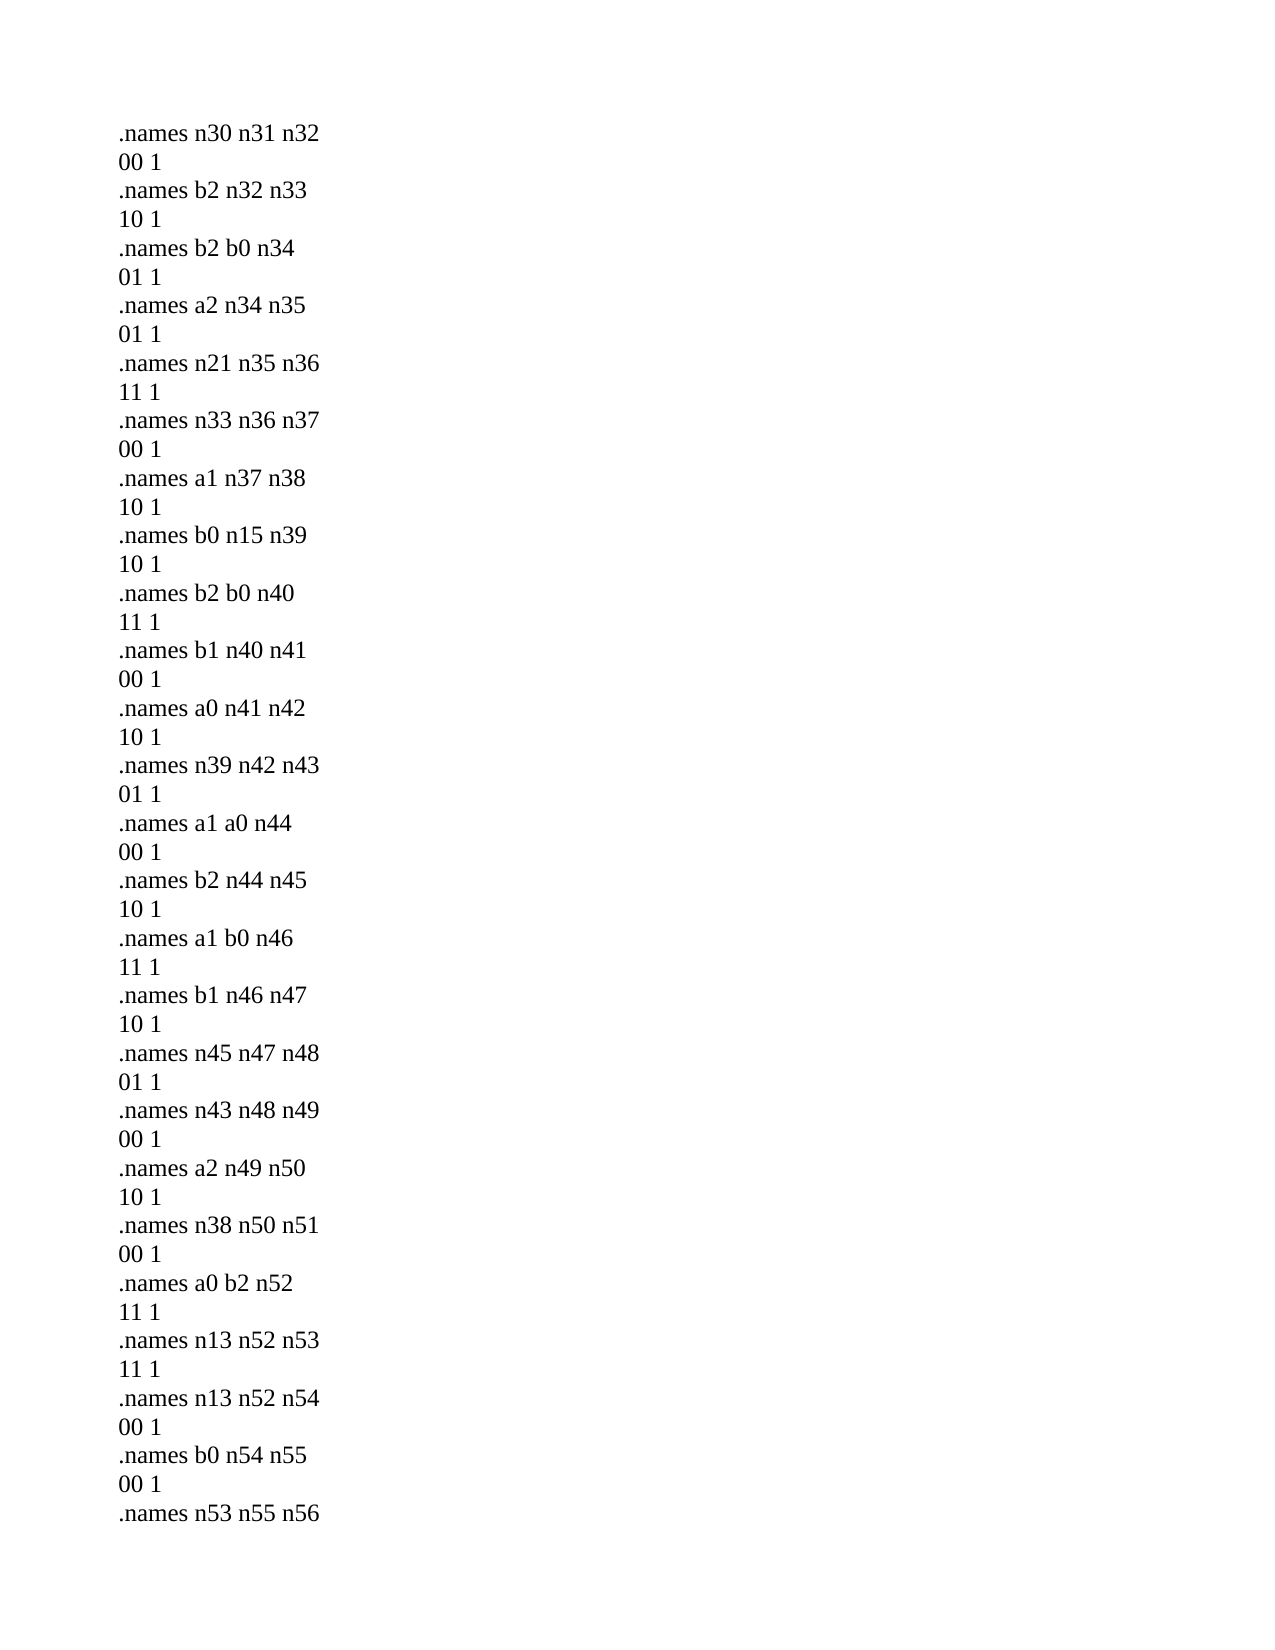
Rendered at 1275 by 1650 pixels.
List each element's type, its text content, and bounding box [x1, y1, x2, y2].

text 01 1 [118, 319, 1157, 348]
text .names n39 n42 n43 [118, 751, 1157, 779]
text 10 1 [118, 204, 1157, 233]
text .names n33 n36 n37 [118, 406, 1157, 434]
text 00 1 [118, 1239, 1157, 1268]
text .names b0 n15 n39 [118, 521, 1157, 549]
text 01 1 [118, 262, 1157, 291]
text 00 1 [118, 1124, 1157, 1153]
text .names a1 b0 n46 [118, 923, 1157, 952]
text .names n13 n52 n54 [118, 1383, 1157, 1412]
text 11 1 [118, 1297, 1157, 1326]
text 11 1 [118, 1354, 1157, 1383]
text 00 1 [118, 837, 1157, 866]
text .names a2 n34 n35 [118, 291, 1157, 319]
text 00 1 [118, 434, 1157, 463]
text 01 1 [118, 1067, 1157, 1096]
text .names n45 n47 n48 [118, 1038, 1157, 1067]
text 11 1 [118, 952, 1157, 981]
text .names a0 n41 n42 [118, 693, 1157, 722]
text .names b1 n46 n47 [118, 981, 1157, 1009]
text .names b2 b0 n34 [118, 233, 1157, 262]
text 11 1 [118, 377, 1157, 406]
text 00 1 [118, 147, 1157, 176]
text 10 1 [118, 722, 1157, 751]
text .names b2 n44 n45 [118, 866, 1157, 894]
text .names n30 n31 n32 [118, 118, 1157, 147]
text 01 1 [118, 779, 1157, 808]
text 10 1 [118, 549, 1157, 578]
text .names a1 a0 n44 [118, 808, 1157, 837]
text 11 1 [118, 607, 1157, 636]
text .names a1 n37 n38 [118, 463, 1157, 492]
text .names n53 n55 n56 [118, 1498, 1157, 1527]
text 10 1 [118, 492, 1157, 521]
text .names n13 n52 n53 [118, 1326, 1157, 1354]
text .names n21 n35 n36 [118, 348, 1157, 377]
text 00 1 [118, 1469, 1157, 1498]
text .names n38 n50 n51 [118, 1211, 1157, 1239]
text 00 1 [118, 1412, 1157, 1441]
text 00 1 [118, 664, 1157, 693]
text .names a0 b2 n52 [118, 1268, 1157, 1297]
text .names b1 n40 n41 [118, 636, 1157, 664]
text .names a2 n49 n50 [118, 1153, 1157, 1182]
text 10 1 [118, 1182, 1157, 1211]
text .names b2 n32 n33 [118, 176, 1157, 204]
text .names b2 b0 n40 [118, 578, 1157, 607]
text 10 1 [118, 894, 1157, 923]
text 10 1 [118, 1009, 1157, 1038]
text .names b0 n54 n55 [118, 1441, 1157, 1469]
text .names n43 n48 n49 [118, 1096, 1157, 1124]
